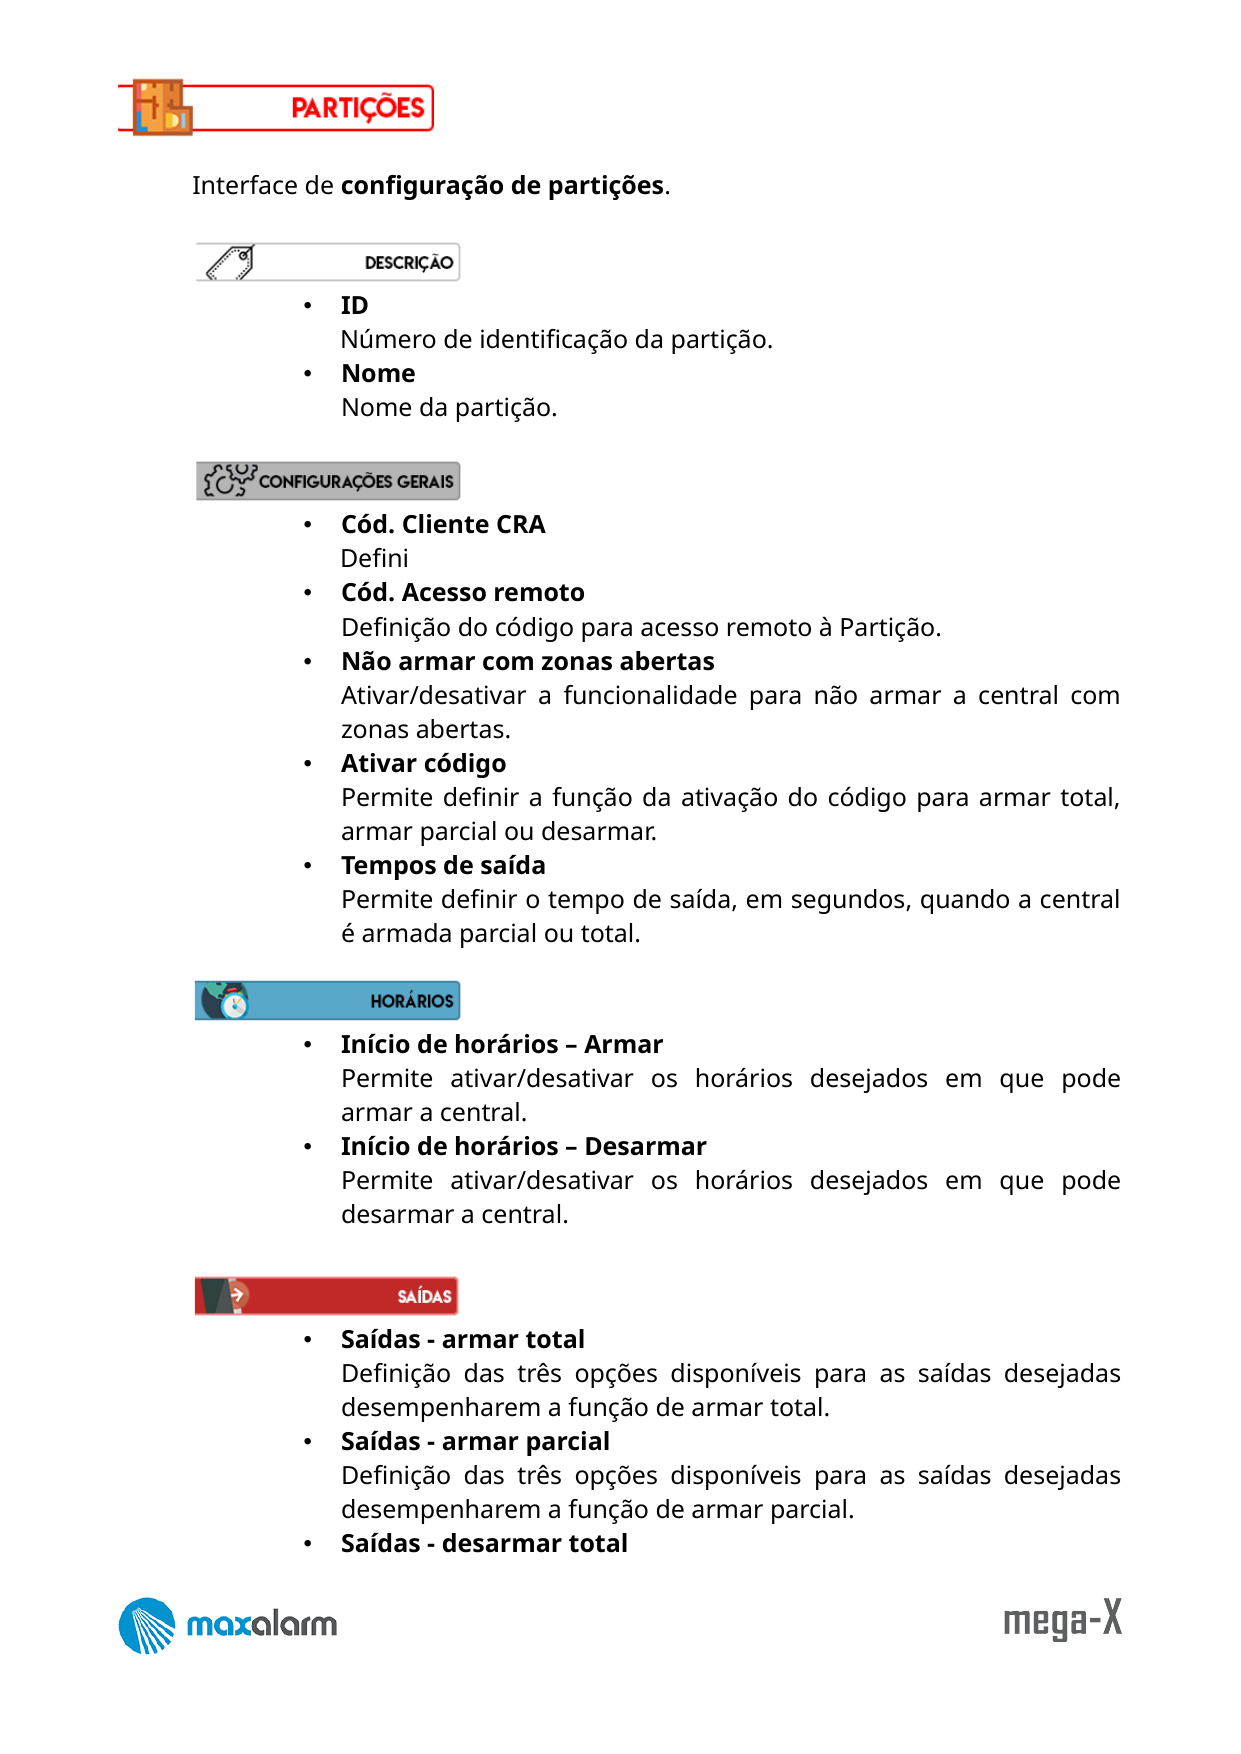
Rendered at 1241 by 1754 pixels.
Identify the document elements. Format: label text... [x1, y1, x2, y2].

text Interface de configuração de partições. [192, 168, 1122, 202]
list Ativar código [303, 745, 1122, 779]
list Início de horários – Armar [303, 950, 1122, 1060]
list Permite ativar/desativar os horários desejados em que pode desarmar a central. [303, 1162, 1122, 1231]
list Definição das três opções disponíveis para as saídas desejadas desempenharem a função de armar total. [303, 1356, 1122, 1424]
picture [194, 1269, 466, 1322]
list Definição do código para acesso remoto à Partição. [303, 609, 1122, 643]
text Número de identificação da partição. [266, 322, 1122, 356]
list Início de horários – Desarmar [303, 1128, 1122, 1162]
text Defini [266, 541, 1122, 575]
list Tempos de saída [303, 848, 1122, 882]
list Saídas - desarmar total [303, 1526, 1122, 1560]
picture [196, 455, 468, 507]
list Cód. Cliente CRA [303, 453, 1122, 541]
list Cód. Acesso remoto [303, 575, 1122, 609]
list Permite ativar/desativar os horários desejados em que pode armar a central. [303, 1060, 1122, 1128]
list Saídas - armar parcial [303, 1424, 1122, 1458]
list Permite definir o tempo de saída, em segundos, quando a central é armada parcial ou total. [303, 882, 1122, 950]
picture [194, 973, 468, 1027]
list Saídas - armar total [303, 1265, 1122, 1356]
list Nome da partição. [303, 390, 1122, 424]
list ID [303, 236, 1122, 322]
list Permite definir a função da ativação do código para armar total, armar parcial ou desarmar. [303, 779, 1122, 848]
picture [998, 1595, 1126, 1645]
list Nome [303, 356, 1122, 390]
list Definição das três opções disponíveis para as saídas desejadas desempenharem a função de armar parcial. [303, 1458, 1122, 1526]
picture [118, 76, 443, 139]
picture [117, 1593, 339, 1663]
picture [196, 235, 468, 288]
list Não armar com zonas abertas [303, 643, 1122, 677]
list Ativar/desativar a funcionalidade para não armar a central com zonas abertas. [303, 677, 1122, 745]
